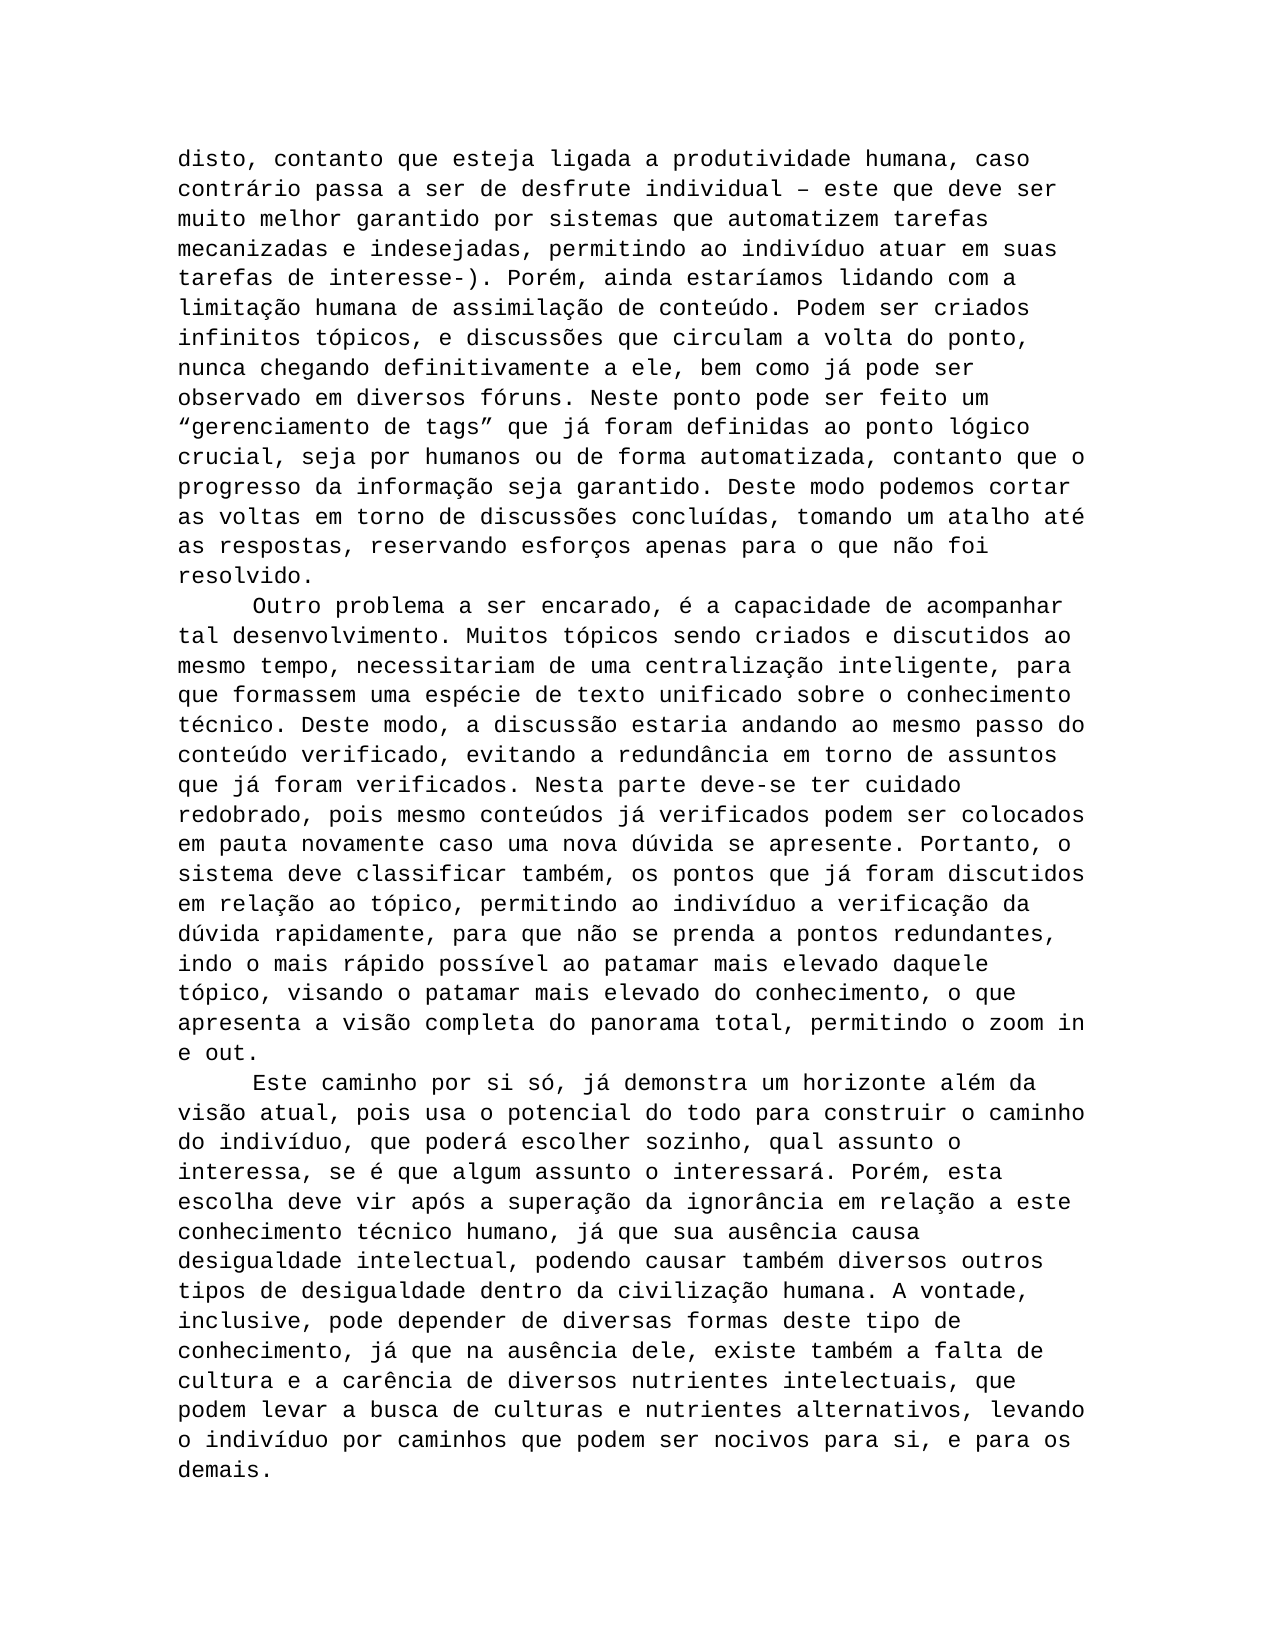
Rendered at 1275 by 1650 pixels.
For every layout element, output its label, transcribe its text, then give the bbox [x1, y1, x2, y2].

text disto, contanto que esteja ligada a produtividade humana, caso contrário passa a ser de desfrute individual – este que deve ser muito melhor garantido por sistemas que automatizem tarefas mecanizadas e indesejadas, permitindo ao indivíduo atuar em suas tarefas de interesse-). Porém, ainda estaríamos lidando com a limitação humana de assimilação de conteúdo. Podem ser criados infinitos tópicos, e discussões que circulam a volta do ponto, nunca chegando definitivamente a ele, bem como já pode ser observado em diversos fóruns. Neste ponto pode ser feito um “gerenciamento de tags” que já foram definidas ao ponto lógico crucial, seja por humanos ou de forma automatizada, contanto que o progresso da informação seja garantido. Deste modo podemos cortar as voltas em torno de discussões concluídas, tomando um atalho até as respostas, reservando esforços apenas para o que não foi resolvido. Outro problema a ser encarado, é a capacidade de acompanhar tal desenvolvimento. Muitos tópicos sendo criados e discutidos ao mesmo tempo, necessitariam de uma centralização inteligente, para que formassem uma espécie de texto unificado sobre o conhecimento técnico. Deste modo, a discussão estaria andando ao mesmo passo do conteúdo verificado, evitando a redundância em torno de assuntos que já foram verificados. Nesta parte deve-se ter cuidado redobrado, pois mesmo conteúdos já verificados podem ser colocados em pauta novamente caso uma nova dúvida se apresente. Portanto, o sistema deve classificar também, os pontos que já foram discutidos em relação ao tópico, permitindo ao indivíduo a verificação da dúvida rapidamente, para que não se prenda a pontos redundantes, indo o mais rápido possível ao patamar mais elevado daquele tópico, visando o patamar mais elevado do conhecimento, o que apresenta a visão completa do panorama total, permitindo o zoom in e out. Este caminho por si só, já demonstra um horizonte além da visão atual, pois usa o potencial do todo para construir o caminho do indivíduo, que poderá escolher sozinho, qual assunto o interessa, se é que algum assunto o interessará. Porém, esta escolha deve vir após a superação da ignorância em relação a este conhecimento técnico humano, já que sua ausência causa desigualdade intelectual, podendo causar também diversos outros tipos de desigualdade dentro da civilização humana. A vontade, inclusive, pode depender de diversas formas deste tipo de conhecimento, já que na ausência dele, existe também a falta de cultura e a carência de diversos nutrientes intelectuais, que podem levar a busca de culturas e nutrientes alternativos, levando o indivíduo por caminhos que podem ser nocivos para si, e para os demais. [177, 148, 1098, 1484]
